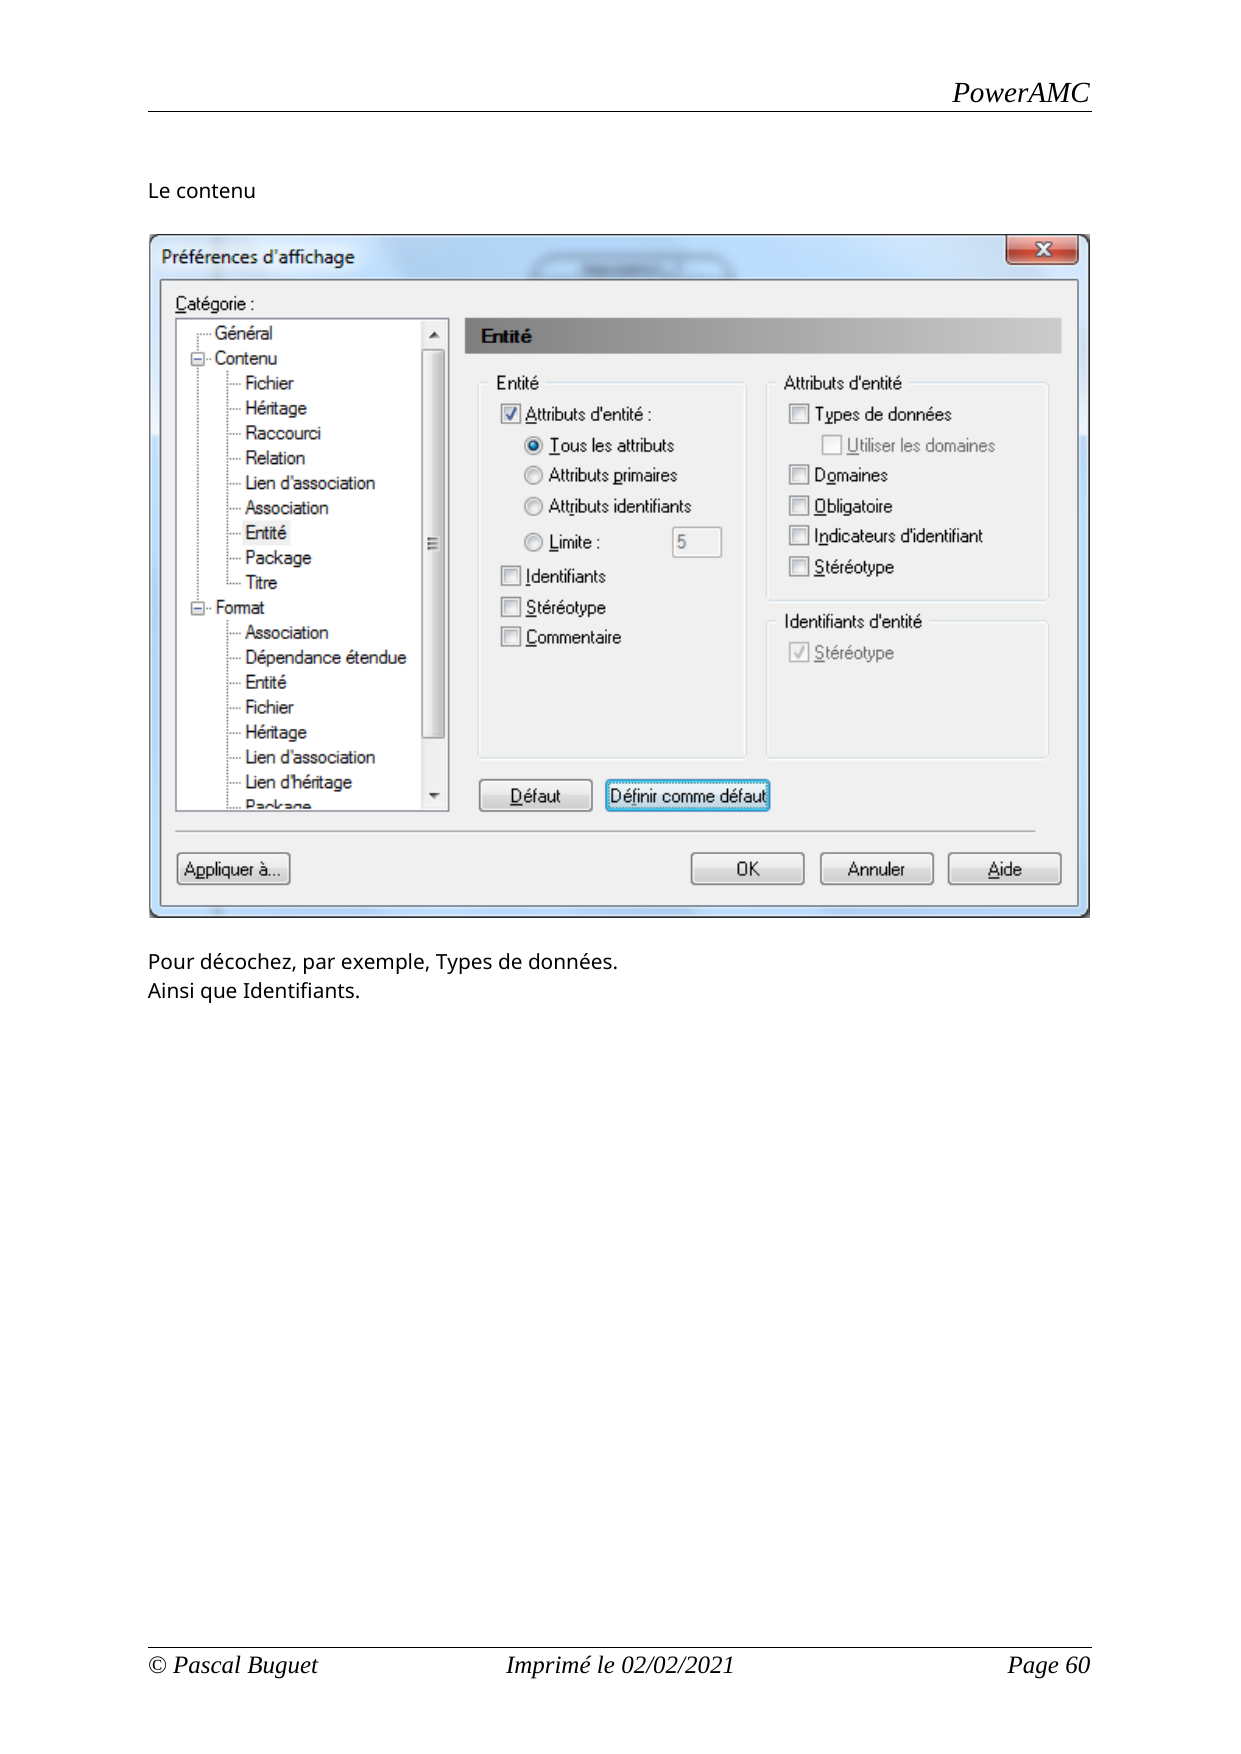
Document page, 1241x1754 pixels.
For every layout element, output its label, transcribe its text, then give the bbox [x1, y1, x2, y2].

text Le contenu [148, 176, 1092, 204]
text Ainsi que Identifiants. [148, 976, 1092, 1004]
picture [149, 234, 1090, 918]
text Pour décochez, par exemple, Types de données. [148, 947, 1092, 976]
